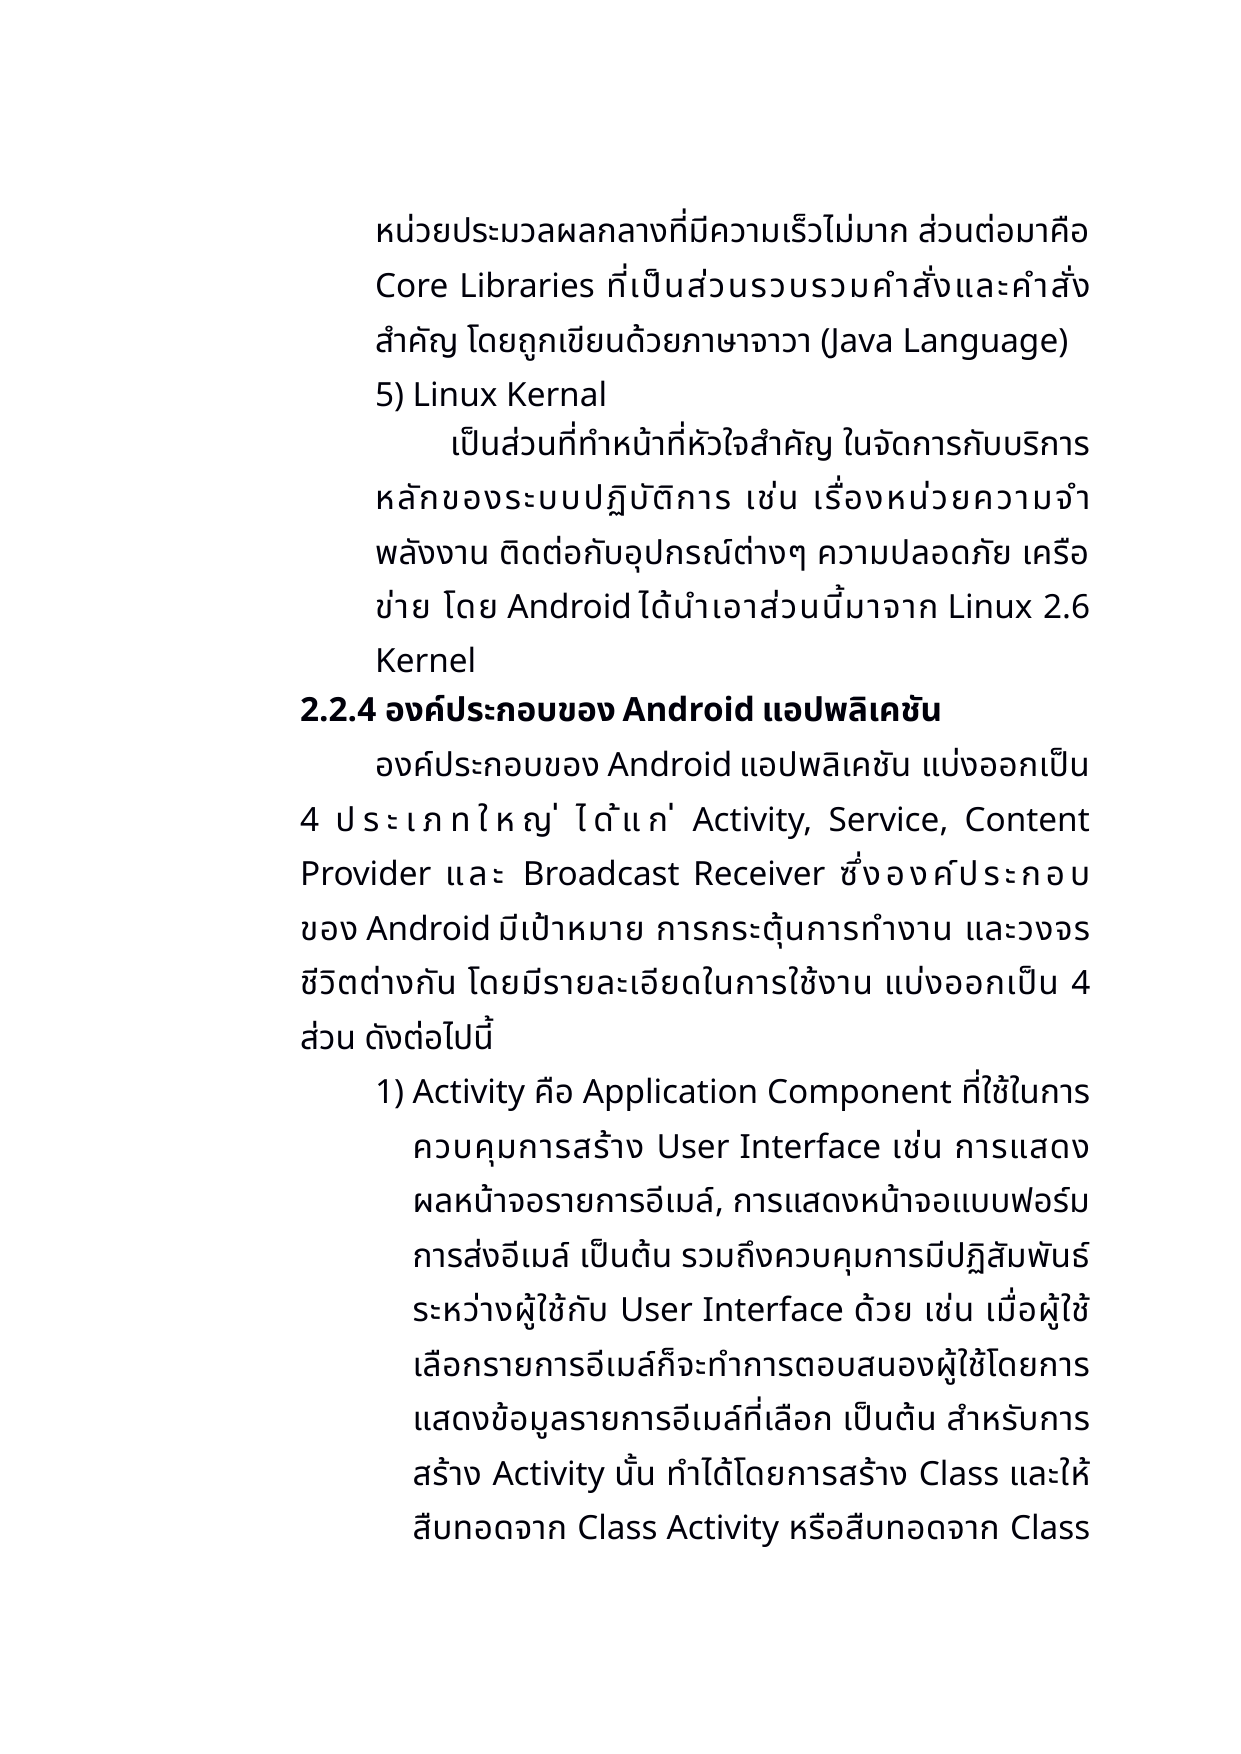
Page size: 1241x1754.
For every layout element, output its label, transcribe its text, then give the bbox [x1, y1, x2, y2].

text 2.2.4 องค์ประกอบของAndroidแอปพลิเคชัน [225, 686, 1090, 737]
text เป็นส่วนที่ทำหน้าที่หัวใจสำคัญ ในจัดการกับบริการหลักของระบบปฏิบัติการ เช่น เรื่องหน่วยความจำ พลังงาน ติดต่อกับอุปกรณ์ต่างๆ ความปลอดภัย เครือข่าย โดยAndroidได้นำเอาส่วนนี้มาจากLinux 2.6 Kernel [375, 420, 1090, 683]
list Activity คือ Application Component ที่ใช้ในการควบคุมการสร้าง User Interface เช่น การแสดงผลหน้าจอรายการอีเมล์, การแสดงหน้าจอแบบฟอร์มการส่งอีเมล์ เป็นต้น รวมถึงควบคุมการมีปฏิสัมพันธ์ระหว่างผู้ใช้กับ User Interface ด้วย เช่น เมื่อผู้ใช้เลือกรายการอีเมล์ก็จะทำการตอบสนองผู้ใช้โดยการแสดงข้อมูลรายการอีเมล์ที่เลือก เป็นต้น สำหรับการสร้าง Activity นั้น ทำได้โดยการสร้าง Class และให้สืบทอดจาก Class Activity หรือสืบทอดจาก Class [375, 1068, 1090, 1555]
text หน่วยประมวลผลกลางที่มีความเร็วไม่มาก ส่วนต่อมาคือ Core Libraries ที่เป็นส่วนรวบรวมคำสั่งและคำสั่งสำคัญ โดยถูกเขียนด้วยภาษาจาวา (Java Language) [375, 207, 1090, 367]
list Linux Kernal [375, 371, 1090, 416]
text องค์ประกอบของAndroidแอปพลิเคชัน แบ่งออกเป็น 4 ประเภทใหญ่ ได้แก่ Activity, Service, Content Provider และ Broadcast Receiver ซึ่งองค์ประกอบของAndroidมีเป้าหมาย การกระตุ้นการทำงาน และวงจรชีวิตต่างกัน โดยมีรายละเอียดในการใช้งาน แบ่งออกเป็น 4 ส่วน ดังต่อไปนี้ [300, 741, 1090, 1064]
